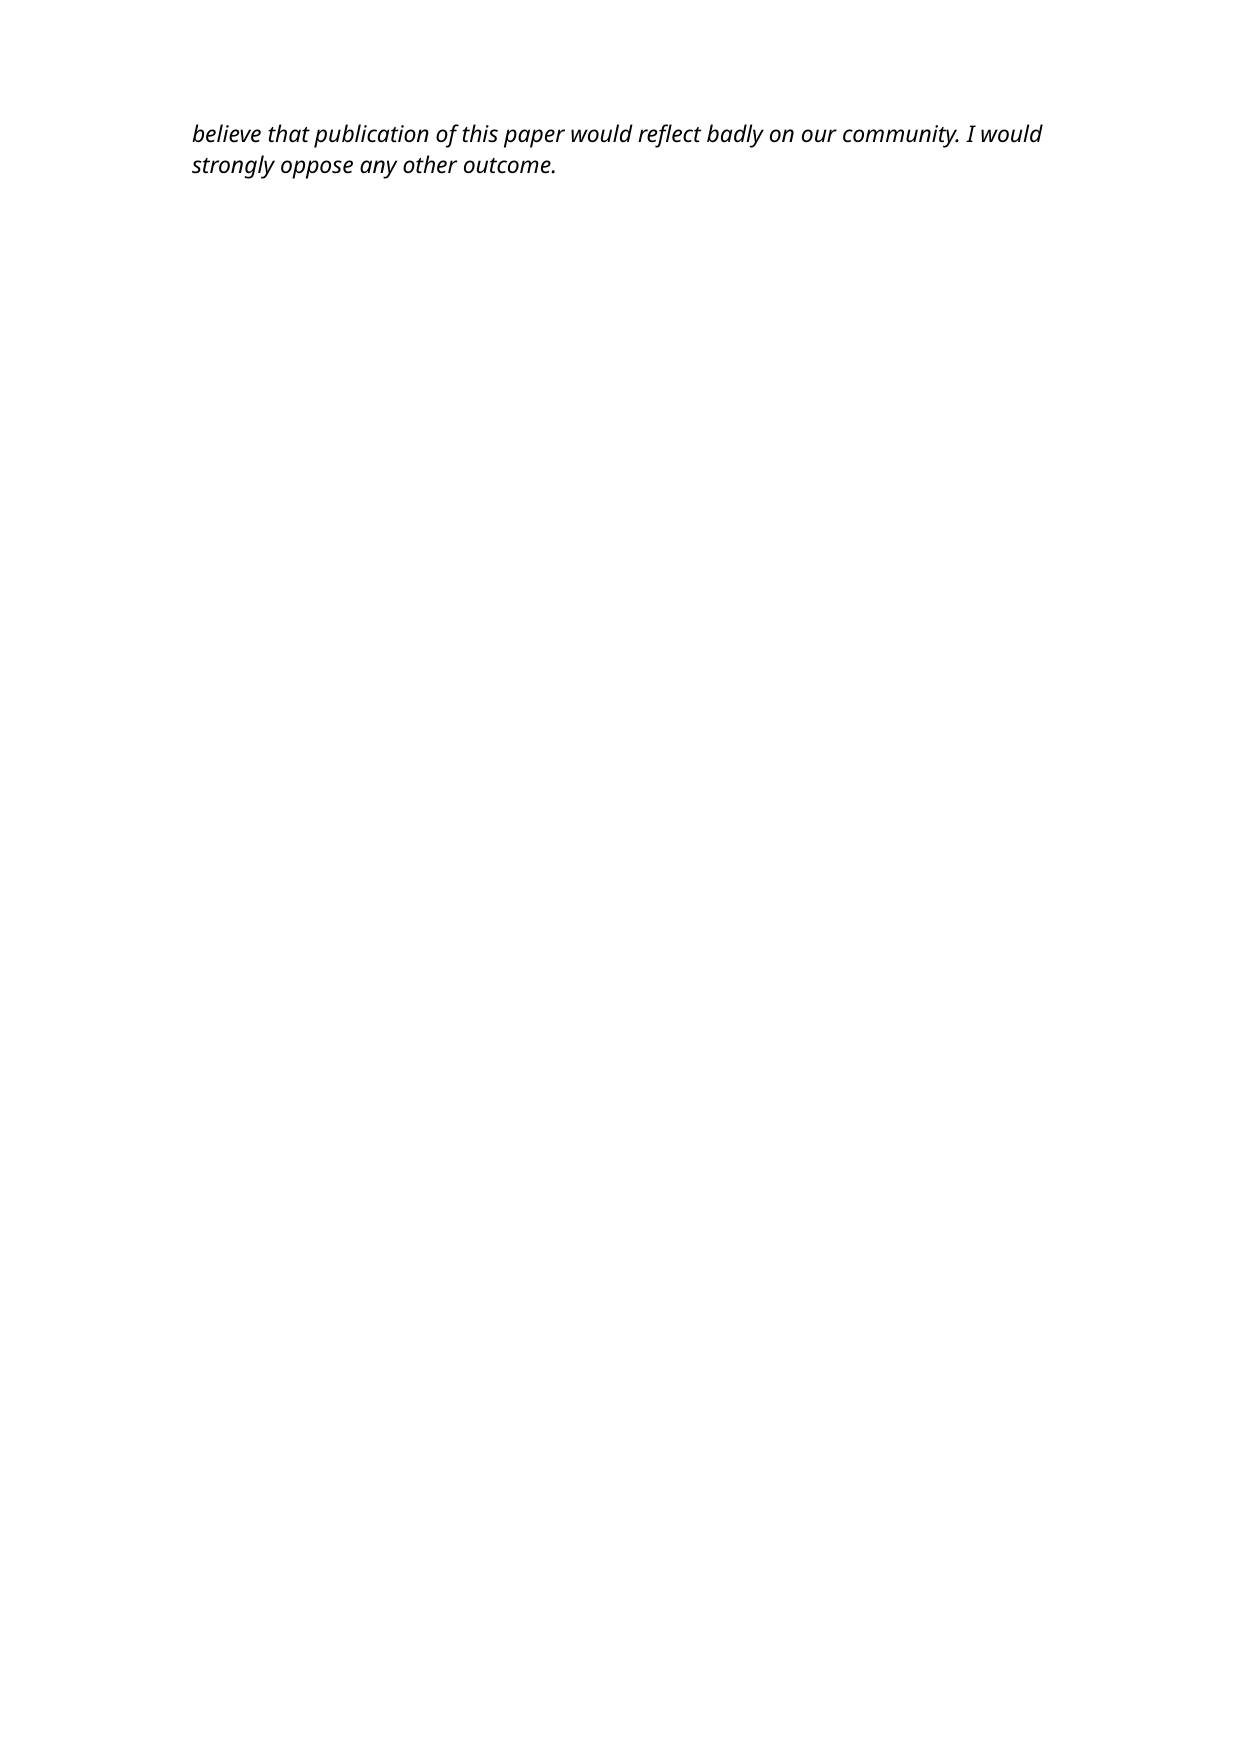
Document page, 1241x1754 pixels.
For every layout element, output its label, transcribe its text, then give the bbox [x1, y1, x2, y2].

list believe that publication of this paper would reflect badly on our community. I would strongly oppose any other outcome. [162, 118, 1122, 181]
